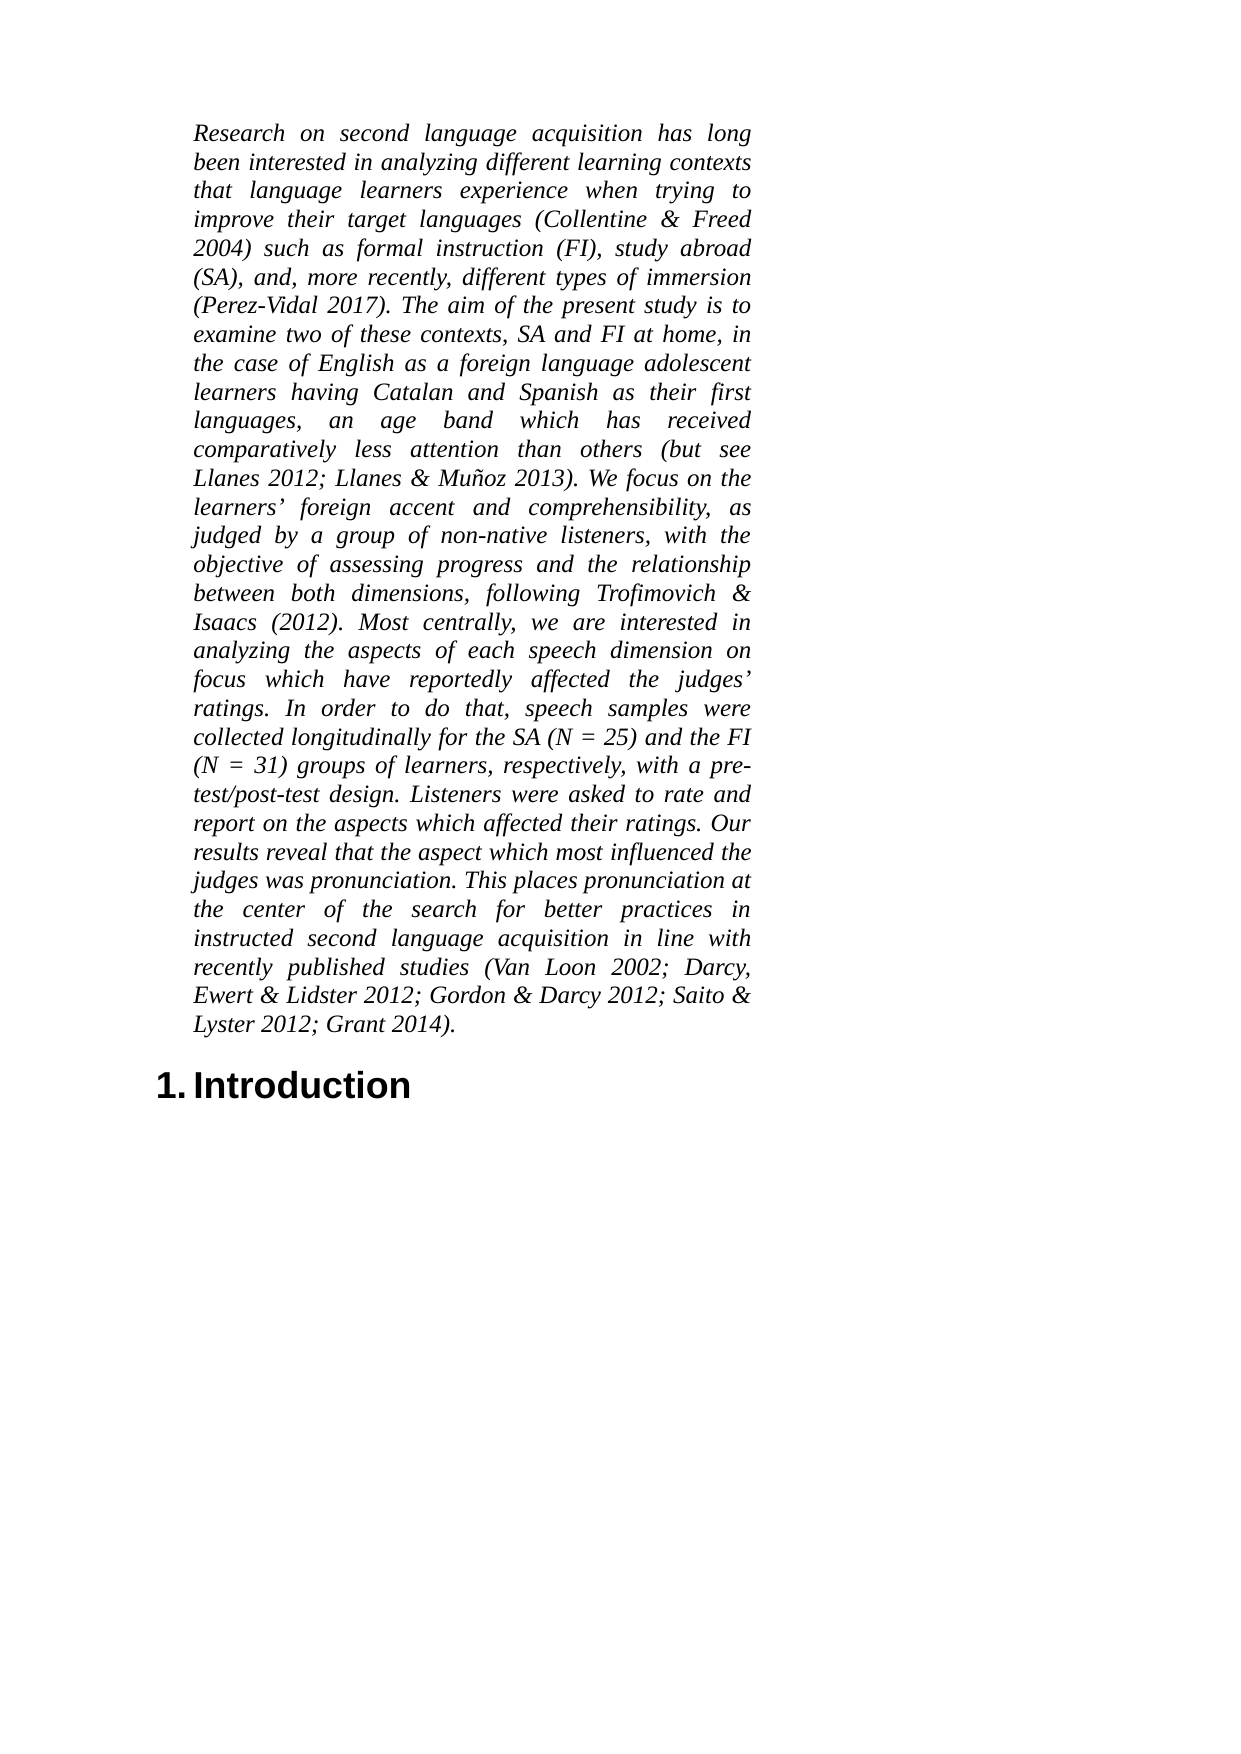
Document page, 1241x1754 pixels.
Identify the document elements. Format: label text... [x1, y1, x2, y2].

text Research on second language acquisition has long been interested in analyzing different learning contexts that language learners experience when trying to improve their target languages (Collentine & Freed 2004) such as formal instruction (FI), study abroad (SA), and, more recently, different types of immersion (Perez-Vidal 2017). The aim of the present study is to examine two of these contexts, SA and FI at home, in the case of English as a foreign language adolescent learners having Catalan and Spanish as their first languages, an age band which has received comparatively less attention than others (but see Llanes 2012; Llanes & Muñoz 2013). We focus on the learners’ foreign accent and comprehensibility, as judged by a group of non-native listeners, with the objective of assessing progress and the relationship between both dimensions, following Trofimovich & Isaacs (2012). Most centrally, we are interested in analyzing the aspects of each speech dimension on focus which have reportedly affected the judges’ ratings. In order to do that, speech samples were collected longitudinally for the SA (N = 25) and the FI (N = 31) groups of learners, respectively, with a pre-test/post-test design. Listeners were asked to rate and report on the aspects which affected their ratings. Our results reveal that the aspect which most influenced the judges was pronunciation. This places pronunciation at the center of the search for better practices in instructed second language acquisition in line with recently published studies (Van Loon 2002; Darcy, Ewert & Lidster 2012; Gordon & Darcy 2012; Saito & Lyster 2012; Grant 2014). [193, 118, 752, 1038]
list Introduction [156, 1063, 827, 1106]
